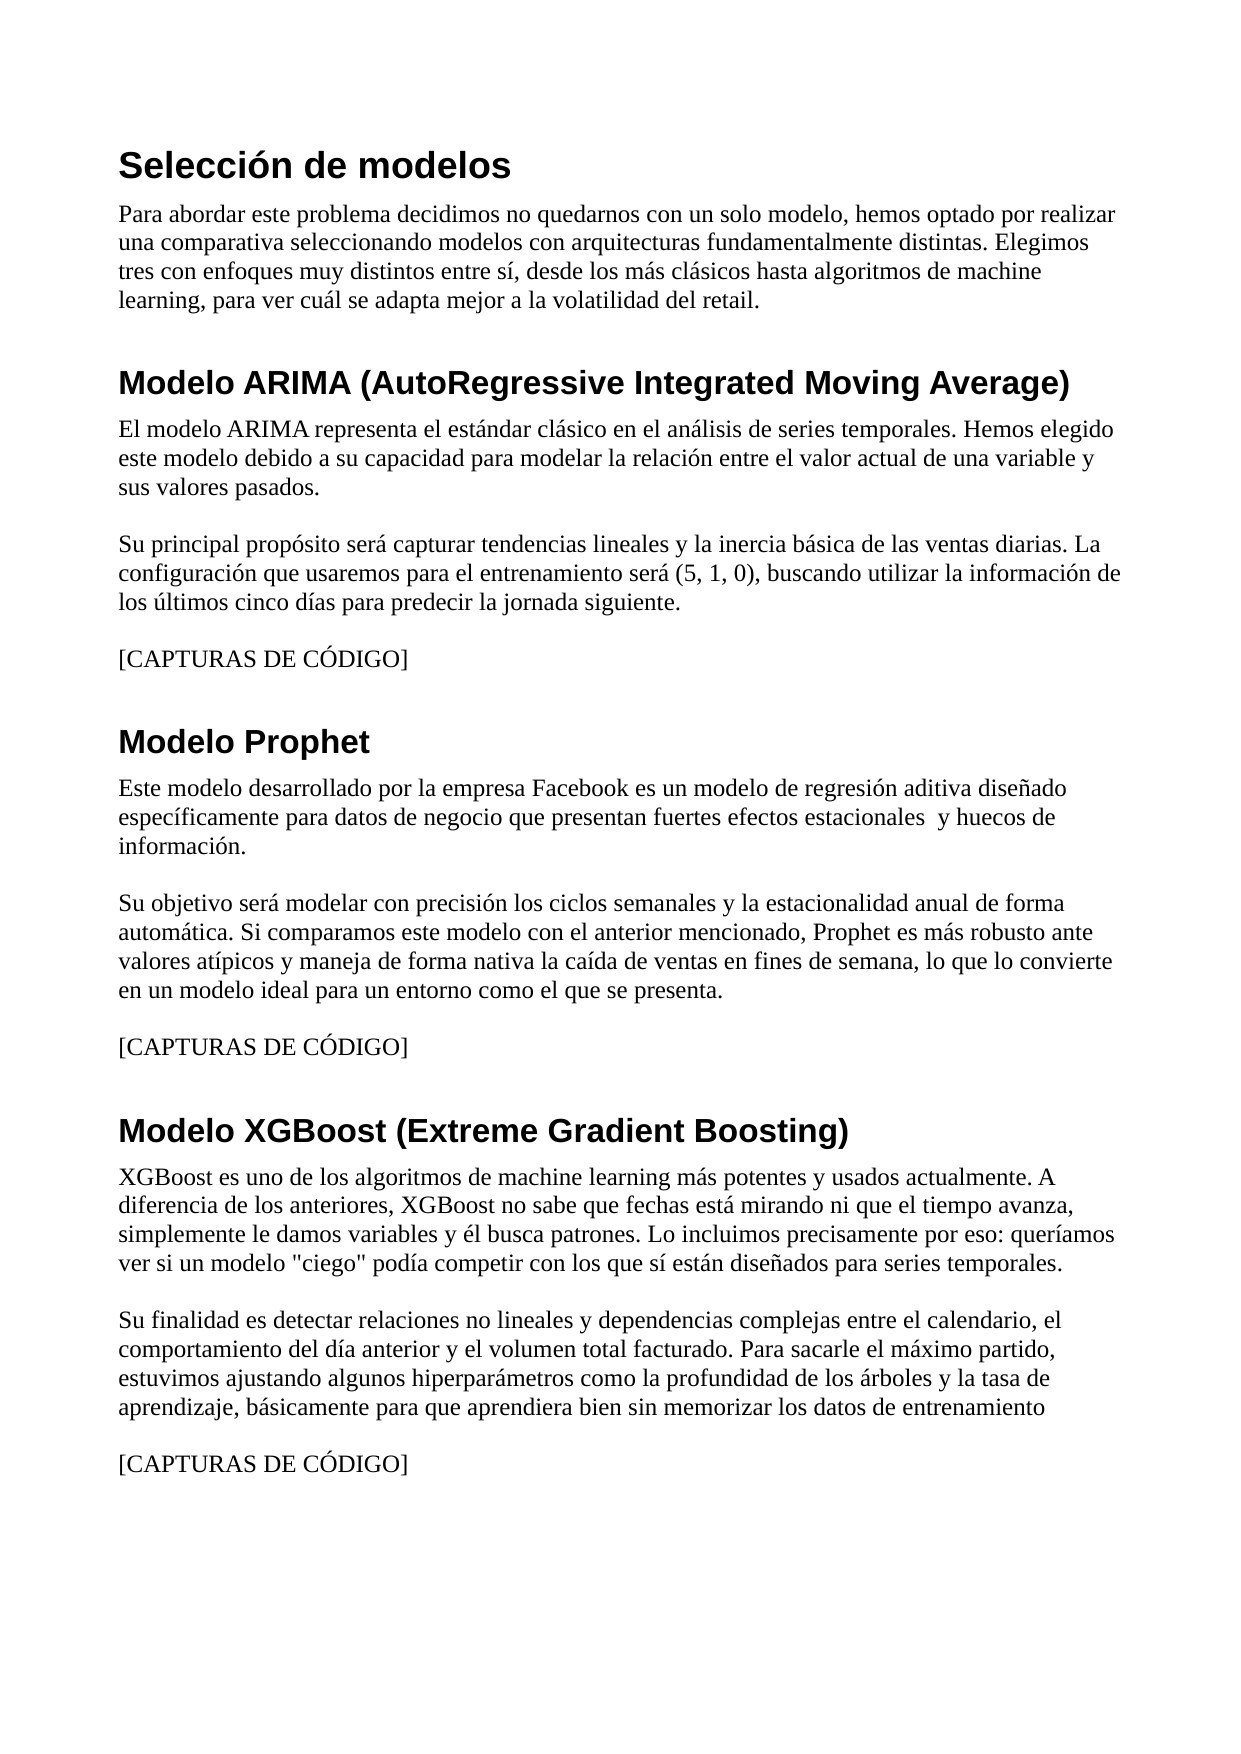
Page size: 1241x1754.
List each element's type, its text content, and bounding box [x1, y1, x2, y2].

subtitle Modelo ARIMA (AutoRegressive Integrated Moving Average) [118, 363, 1122, 402]
text [CAPTURAS DE CÓDIGO] [118, 1032, 1122, 1061]
text Este modelo desarrollado por la empresa Facebook es un modelo de regresión aditiva diseñado específicamente para datos de negocio que presentan fuertes efectos estacionales y huecos de información. [118, 773, 1122, 860]
text El modelo ARIMA representa el estándar clásico en el análisis de series temporales. Hemos elegido este modelo debido a su capacidad para modelar la relación entre el valor actual de una variable y sus valores pasados. [118, 414, 1122, 501]
text XGBoost es uno de los algoritmos de machine learning más potentes y usados actualmente. A diferencia de los anteriores, XGBoost no sabe que fechas está mirando ni que el tiempo avanza, simplemente le damos variables y él busca patrones. Lo incluimos precisamente por eso: queríamos ver si un modelo "ciego" podía competir con los que sí están diseñados para series temporales. [118, 1162, 1122, 1277]
text Su finalidad es detectar relaciones no lineales y dependencias complejas entre el calendario, el comportamiento del día anterior y el volumen total facturado. Para sacarle el máximo partido, estuvimos ajustando algunos hiperparámetros como la profundidad de los árboles y la tasa de aprendizaje, básicamente para que aprendiera bien sin memorizar los datos de entrenamiento [118, 1305, 1122, 1420]
subtitle Modelo XGBoost (Extreme Gradient Boosting) [118, 1111, 1122, 1149]
text Su principal propósito será capturar tendencias lineales y la inercia básica de las ventas diarias. La configuración que usaremos para el entrenamiento será (5, 1, 0), buscando utilizar la información de los últimos cinco días para predecir la jornada siguiente. [118, 529, 1122, 616]
subtitle Selección de modelos [118, 143, 1122, 186]
text Su objetivo será modelar con precisión los ciclos semanales y la estacionalidad anual de forma automática. Si comparamos este modelo con el anterior mencionado, Prophet es más robusto ante valores atípicos y maneja de forma nativa la caída de ventas en fines de semana, lo que lo convierte en un modelo ideal para un entorno como el que se presenta. [118, 888, 1122, 1003]
text [CAPTURAS DE CÓDIGO] [118, 644, 1122, 673]
subtitle Modelo Prophet [118, 723, 1122, 761]
text Para abordar este problema decidimos no quedarnos con un solo modelo, hemos optado por realizar una comparativa seleccionando modelos con arquitecturas fundamentalmente distintas. Elegimos tres con enfoques muy distintos entre sí, desde los más clásicos hasta algoritmos de machine learning, para ver cuál se adapta mejor a la volatilidad del retail. [118, 199, 1122, 314]
text [CAPTURAS DE CÓDIGO] [118, 1449, 1122, 1478]
